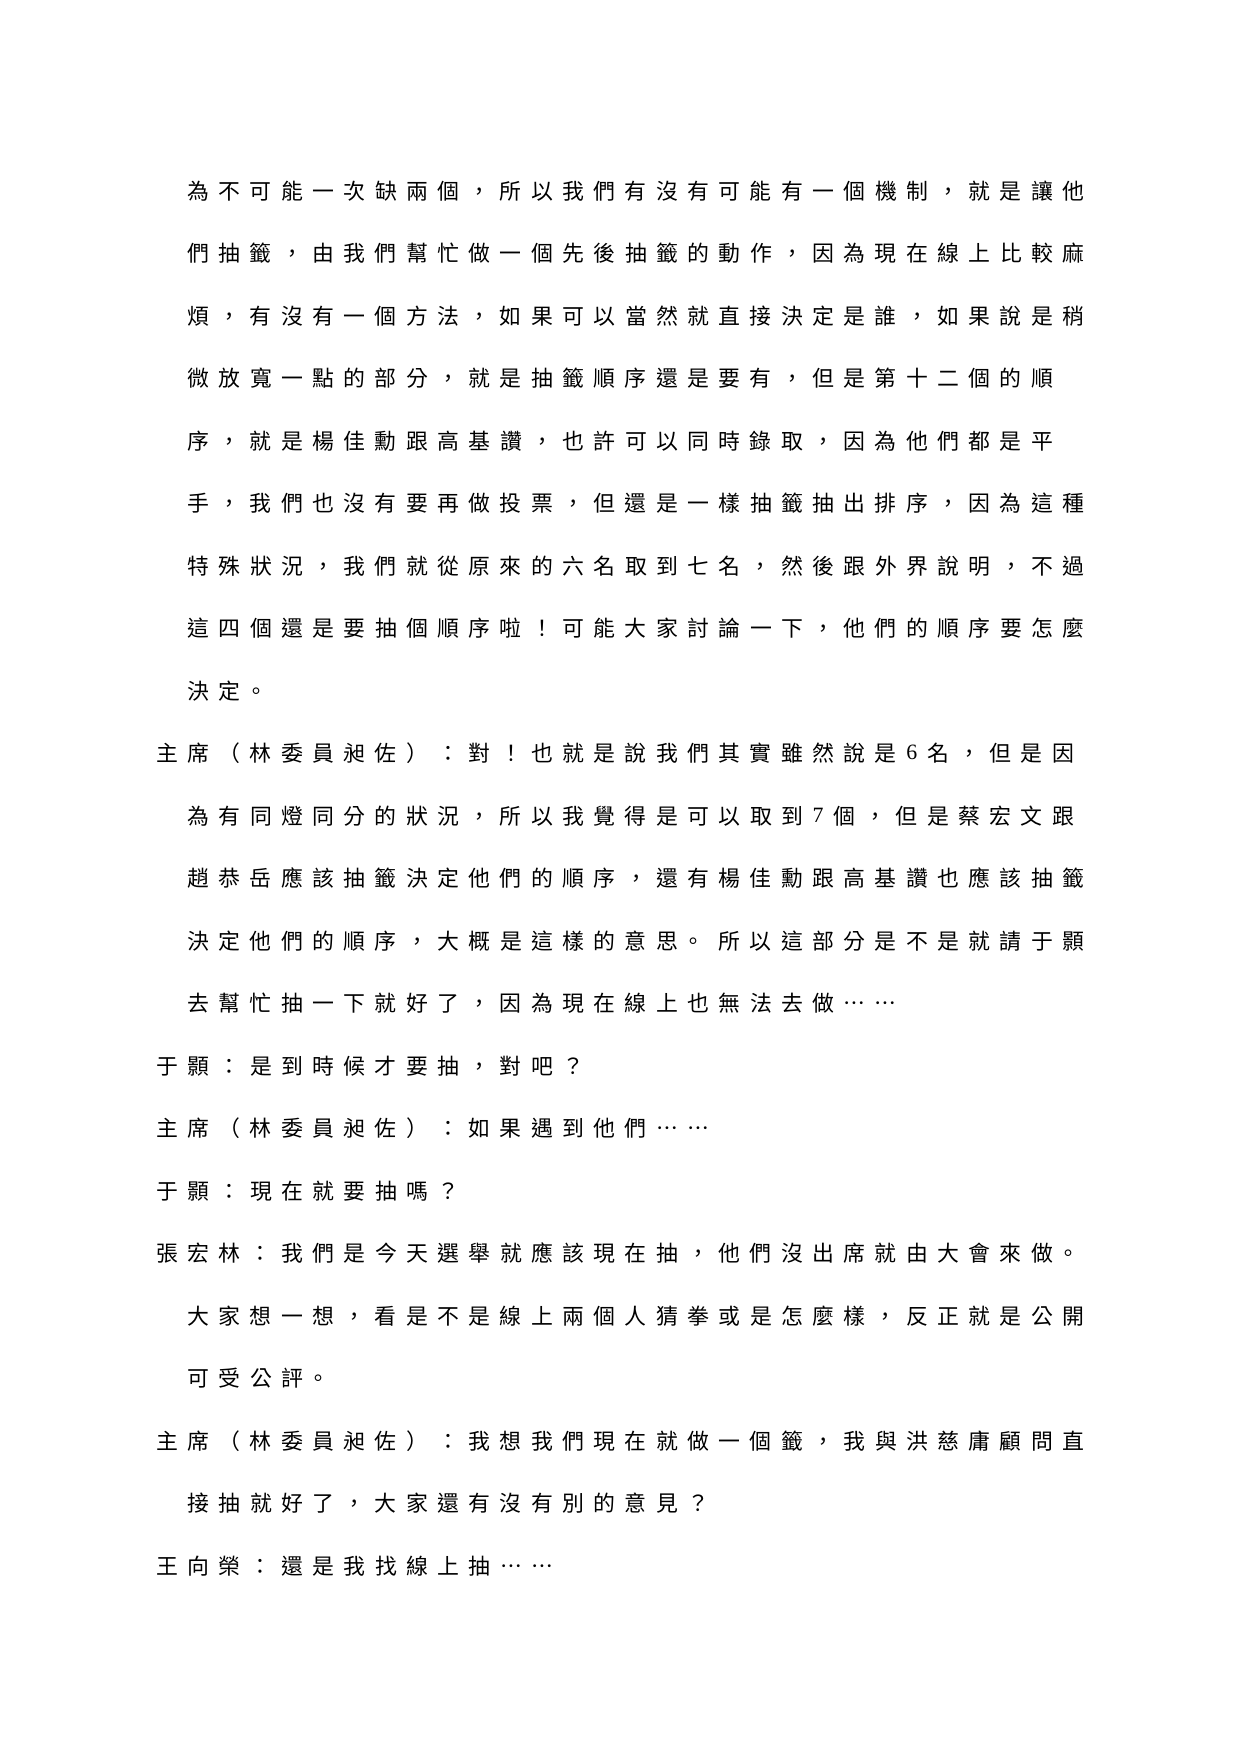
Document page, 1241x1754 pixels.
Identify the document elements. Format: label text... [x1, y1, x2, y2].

text 主席（林委員昶佐）：我想我們現在就做一個籤，我與洪慈庸顧問直接抽就好了，大家還有沒有別的意見？ [151, 1408, 1089, 1533]
text 主席（林委員昶佐）：如果遇到他們…… [151, 1096, 1089, 1158]
text 王向榮：還是我找線上抽…… [151, 1533, 1089, 1596]
text 為不可能一次缺兩個，所以我們有沒有可能有一個機制，就是讓他們抽籤，由我們幫忙做一個先後抽籤的動作，因為現在線上比較麻煩，有沒有一個方法，如果可以當然就直接決定是誰，如果說是稍微放寬一點的部分，就是抽籤順序還是要有，但是第十二個的順序，就是楊佳勳跟高基讚，也許可以同時錄取，因為他們都是平手，我們也沒有要再做投票，但還是一樣抽籤抽出排序，因為這種特殊狀況，我們就從原來的六名取到七名，然後跟外界說明，不過這四個還是要抽個順序啦！可能大家討論一下，他們的順序要怎麼決定。 [151, 158, 1089, 721]
text 主席（林委員昶佐）：對！也就是說我們其實雖然說是6名，但是因為有同燈同分的狀況，所以我覺得是可以取到7個，但是蔡宏文跟趙恭岳應該抽籤決定他們的順序，還有楊佳勳跟高基讚也應該抽籤決定他們的順序，大概是這樣的意思。所以這部分是不是就請于顥去幫忙抽一下就好了，因為現在線上也無法去做…… [151, 721, 1089, 1033]
text 于顥：是到時候才要抽，對吧？ [151, 1033, 1089, 1096]
text 張宏林：我們是今天選舉就應該現在抽，他們沒出席就由大會來做。大家想一想，看是不是線上兩個人猜拳或是怎麼樣，反正就是公開可受公評。 [151, 1221, 1089, 1408]
text 于顥：現在就要抽嗎？ [151, 1158, 1089, 1221]
